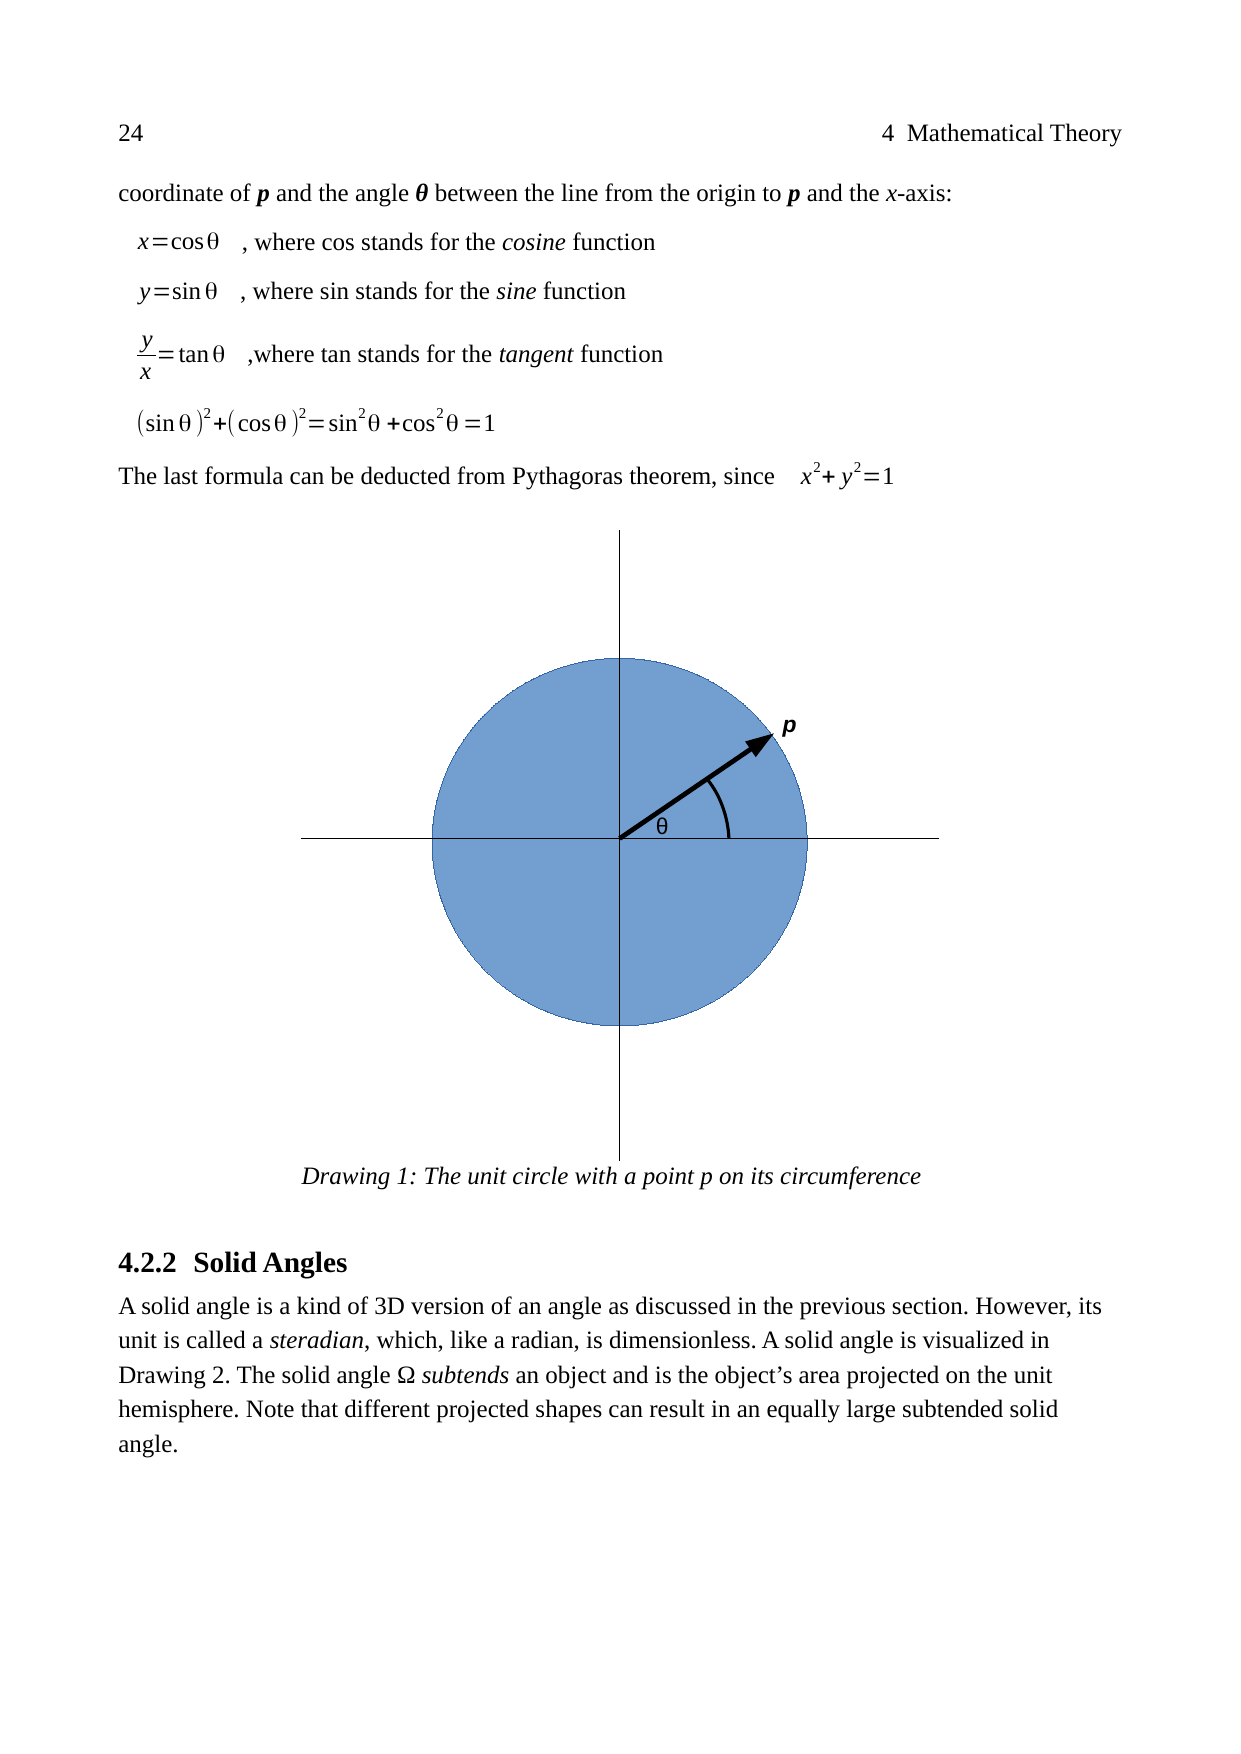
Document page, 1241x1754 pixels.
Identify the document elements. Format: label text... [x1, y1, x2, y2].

subtitle Solid Angles [118, 1244, 1122, 1278]
text The last formula can be deducted from Pythagoras theorem, since [118, 458, 1122, 489]
text Drawing 1: The unit circle with a point p on its circumference [301, 839, 939, 1190]
text , where sin stands for the sine function [118, 276, 1122, 305]
text coordinate of p and the angle θ between the line from the origin to p and the x-axis: [118, 178, 1122, 207]
text ,where tan stands for the tangent function [118, 325, 1122, 384]
text A solid angle is a kind of 3D version of an angle as discussed in the previous section. However, its unit is called a steradian, which, like a radian, is dimensionless. A solid angle is visualized in Drawing 2. The solid angle Ω subtends an object and is the object’s area projected on the unit hemisphere. Note that different projected shapes can result in an equally large subtended solid angle. [118, 1291, 1122, 1457]
text Drawing 1: The unit circle with a point p on its circumference [620, 543, 939, 838]
text , where cos stands for the cosine function [118, 227, 1122, 256]
text Drawing 1: The unit circle with a point p on its circumference [301, 543, 619, 838]
